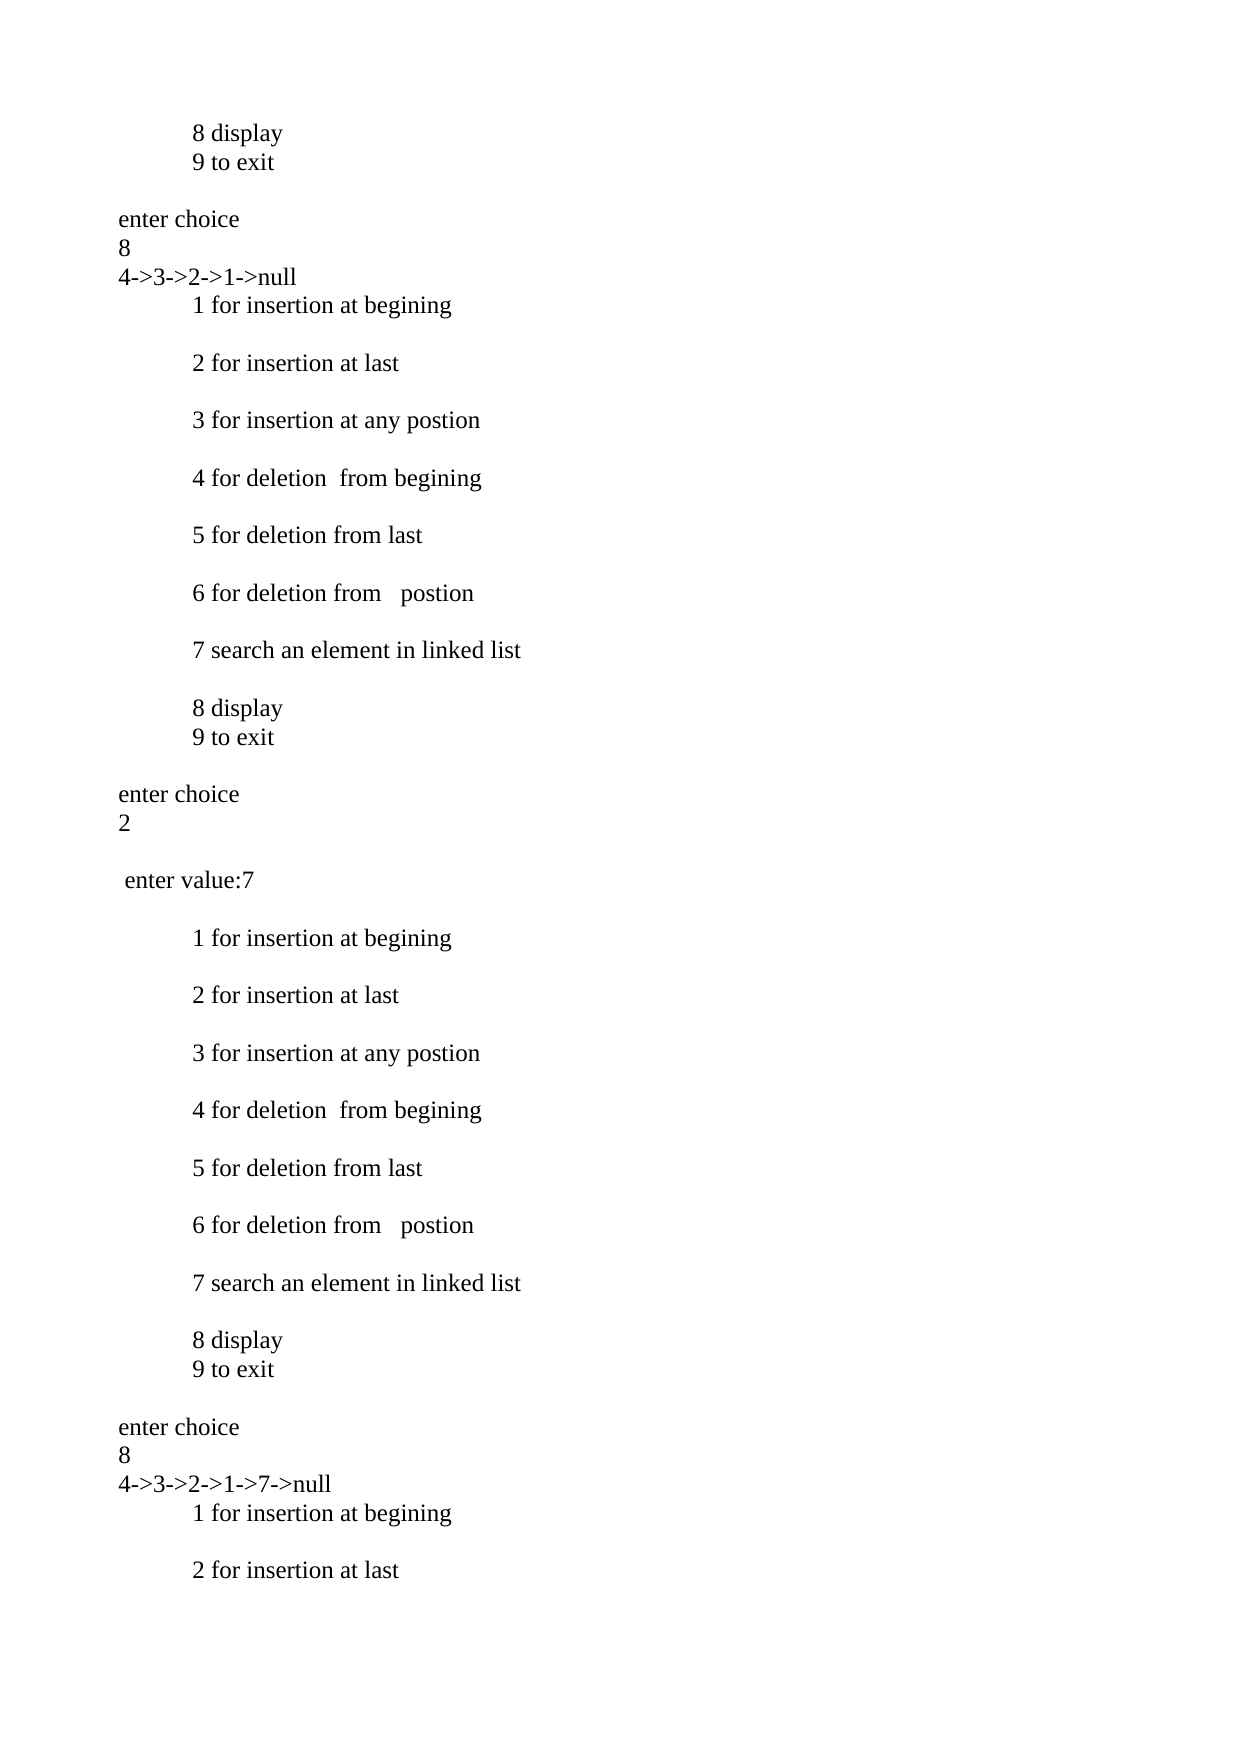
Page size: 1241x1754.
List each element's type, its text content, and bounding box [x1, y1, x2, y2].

text 4->3->2->1->7->null [118, 1469, 1122, 1498]
text 8 display [118, 1326, 1122, 1354]
text 3 for insertion at any postion [118, 406, 1122, 434]
text enter choice [118, 204, 1122, 233]
text 2 [118, 808, 1122, 837]
text enter value:7 [118, 866, 1122, 894]
text 5 for deletion from last [118, 521, 1122, 549]
text 4->3->2->1->null [118, 262, 1122, 291]
text 7 search an element in linked list [118, 636, 1122, 664]
text 2 for insertion at last [118, 981, 1122, 1009]
text 1 for insertion at begining [118, 923, 1122, 952]
text 8 display [118, 693, 1122, 722]
text 8 display [118, 118, 1122, 147]
text 8 [118, 233, 1122, 262]
text enter choice [118, 779, 1122, 808]
text 7 search an element in linked list [118, 1268, 1122, 1297]
text 4 for deletion from begining [118, 1096, 1122, 1124]
text 8 [118, 1441, 1122, 1469]
text 3 for insertion at any postion [118, 1038, 1122, 1067]
text 6 for deletion from postion [118, 578, 1122, 607]
text 9 to exit [118, 147, 1122, 176]
text 5 for deletion from last [118, 1153, 1122, 1182]
text 9 to exit [118, 722, 1122, 751]
text 6 for deletion from postion [118, 1211, 1122, 1239]
text 9 to exit [118, 1354, 1122, 1383]
text 2 for insertion at last [118, 348, 1122, 377]
text enter choice [118, 1412, 1122, 1441]
text 1 for insertion at begining [118, 1498, 1122, 1527]
text 4 for deletion from begining [118, 463, 1122, 492]
text 1 for insertion at begining [118, 291, 1122, 319]
text 2 for insertion at last [118, 1556, 1122, 1584]
